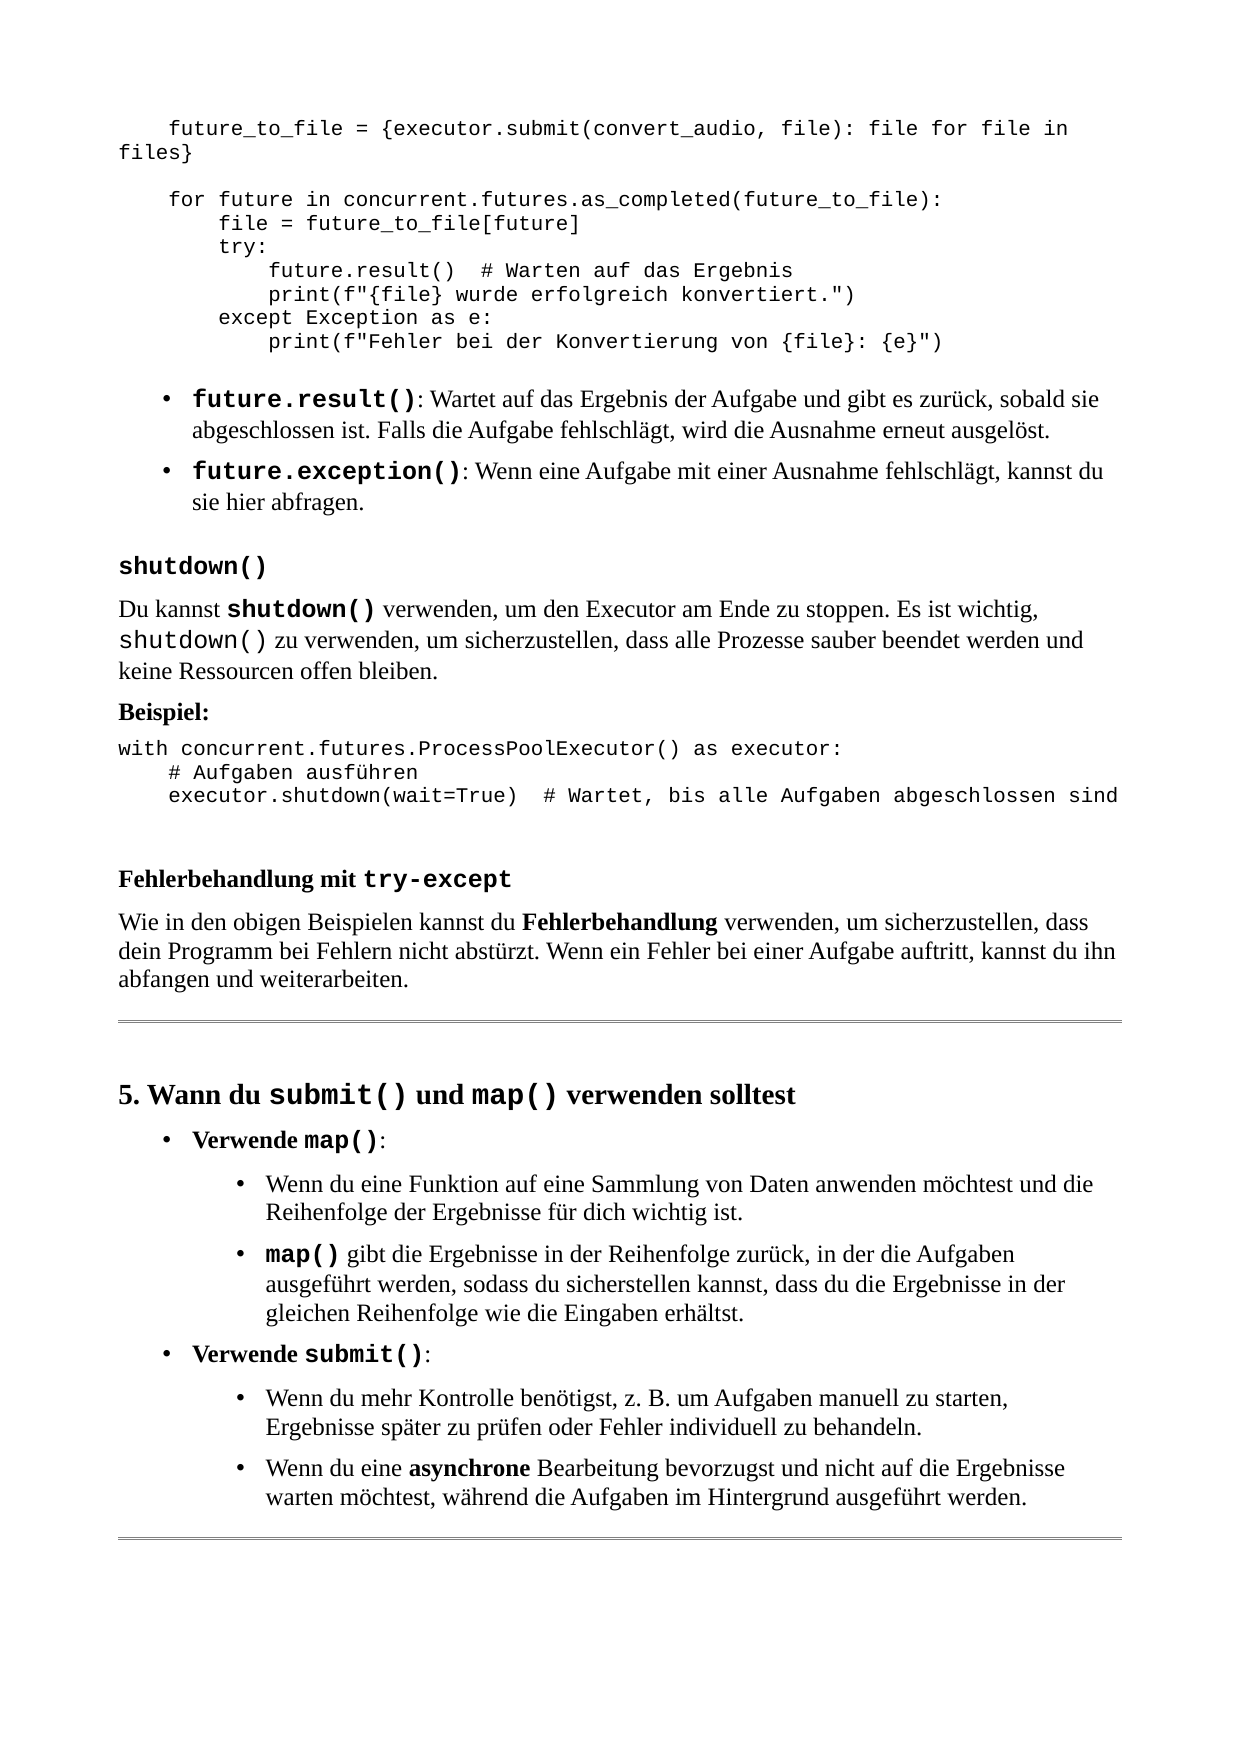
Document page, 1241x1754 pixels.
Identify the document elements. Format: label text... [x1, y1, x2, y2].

list map() gibt die Ergebnisse in der Reihenfolge zurück, in der die Aufgaben ausgeführt werden, sodass du sicherstellen kannst, dass du die Ergebnisse in der gleichen Reihenfolge wie die Eingaben erhältst. [236, 1239, 1122, 1327]
text executor.shutdown(wait=True) # Wartet, bis alle Aufgaben abgeschlossen sind [118, 786, 1122, 809]
text try: [118, 236, 1122, 260]
text file = future_to_file[future] [118, 213, 1122, 236]
text Du kannst shutdown() verwenden, um den Executor am Ende zu stoppen. Es ist wichtig, shutdown() zu verwenden, um sicherzustellen, dass alle Prozesse sauber beendet werden und keine Ressourcen offen bleiben. [118, 594, 1122, 684]
subtitle 5. Wann du submit() und map() verwenden solltest [118, 1077, 1122, 1113]
text print(f"Fehler bei der Konvertierung von {file}: {e}") [118, 331, 1122, 354]
text Wie in den obigen Beispielen kannst du Fehlerbehandlung verwenden, um sicherzustellen, dass dein Programm bei Fehlern nicht abstürzt. Wenn ein Fehler bei einer Aufgabe auftritt, kannst du ihn abfangen und weiterarbeiten. [118, 907, 1122, 993]
list future.exception(): Wenn eine Aufgabe mit einer Ausnahme fehlschlägt, kannst du sie hier abfragen. [162, 456, 1122, 516]
subtitle Fehlerbehandlung mit try-except [118, 864, 1122, 894]
text # Aufgaben ausführen [118, 762, 1122, 786]
text future.result() # Warten auf das Ergebnis [118, 260, 1122, 284]
list Wenn du eine Funktion auf eine Sammlung von Daten anwenden möchtest und die Reihenfolge der Ergebnisse für dich wichtig ist. [236, 1169, 1122, 1226]
text print(f"{file} wurde erfolgreich konvertiert.") [118, 284, 1122, 307]
text with concurrent.futures.ProcessPoolExecutor() as executor: [118, 738, 1122, 762]
text Beispiel: [118, 697, 1122, 726]
list Wenn du eine asynchrone Bearbeitung bevorzugst und nicht auf die Ergebnisse warten möchtest, während die Aufgaben im Hintergrund ausgeführt werden. [236, 1453, 1122, 1510]
subtitle shutdown() [118, 553, 1122, 582]
list Verwende submit(): [162, 1339, 1122, 1370]
list future.result(): Wartet auf das Ergebnis der Aufgabe und gibt es zurück, sobald sie abgeschlossen ist. Falls die Aufgabe fehlschlägt, wird die Ausnahme erneut ausgelöst. [162, 384, 1122, 444]
list Verwende map(): [162, 1125, 1122, 1156]
text future_to_file = {executor.submit(convert_audio, file): file for file in files} [118, 118, 1122, 165]
text for future in concurrent.futures.as_completed(future_to_file): [118, 189, 1122, 213]
text except Exception as e: [118, 307, 1122, 331]
list Wenn du mehr Kontrolle benötigst, z. B. um Aufgaben manuell zu starten, Ergebnisse später zu prüfen oder Fehler individuell zu behandeln. [236, 1383, 1122, 1440]
